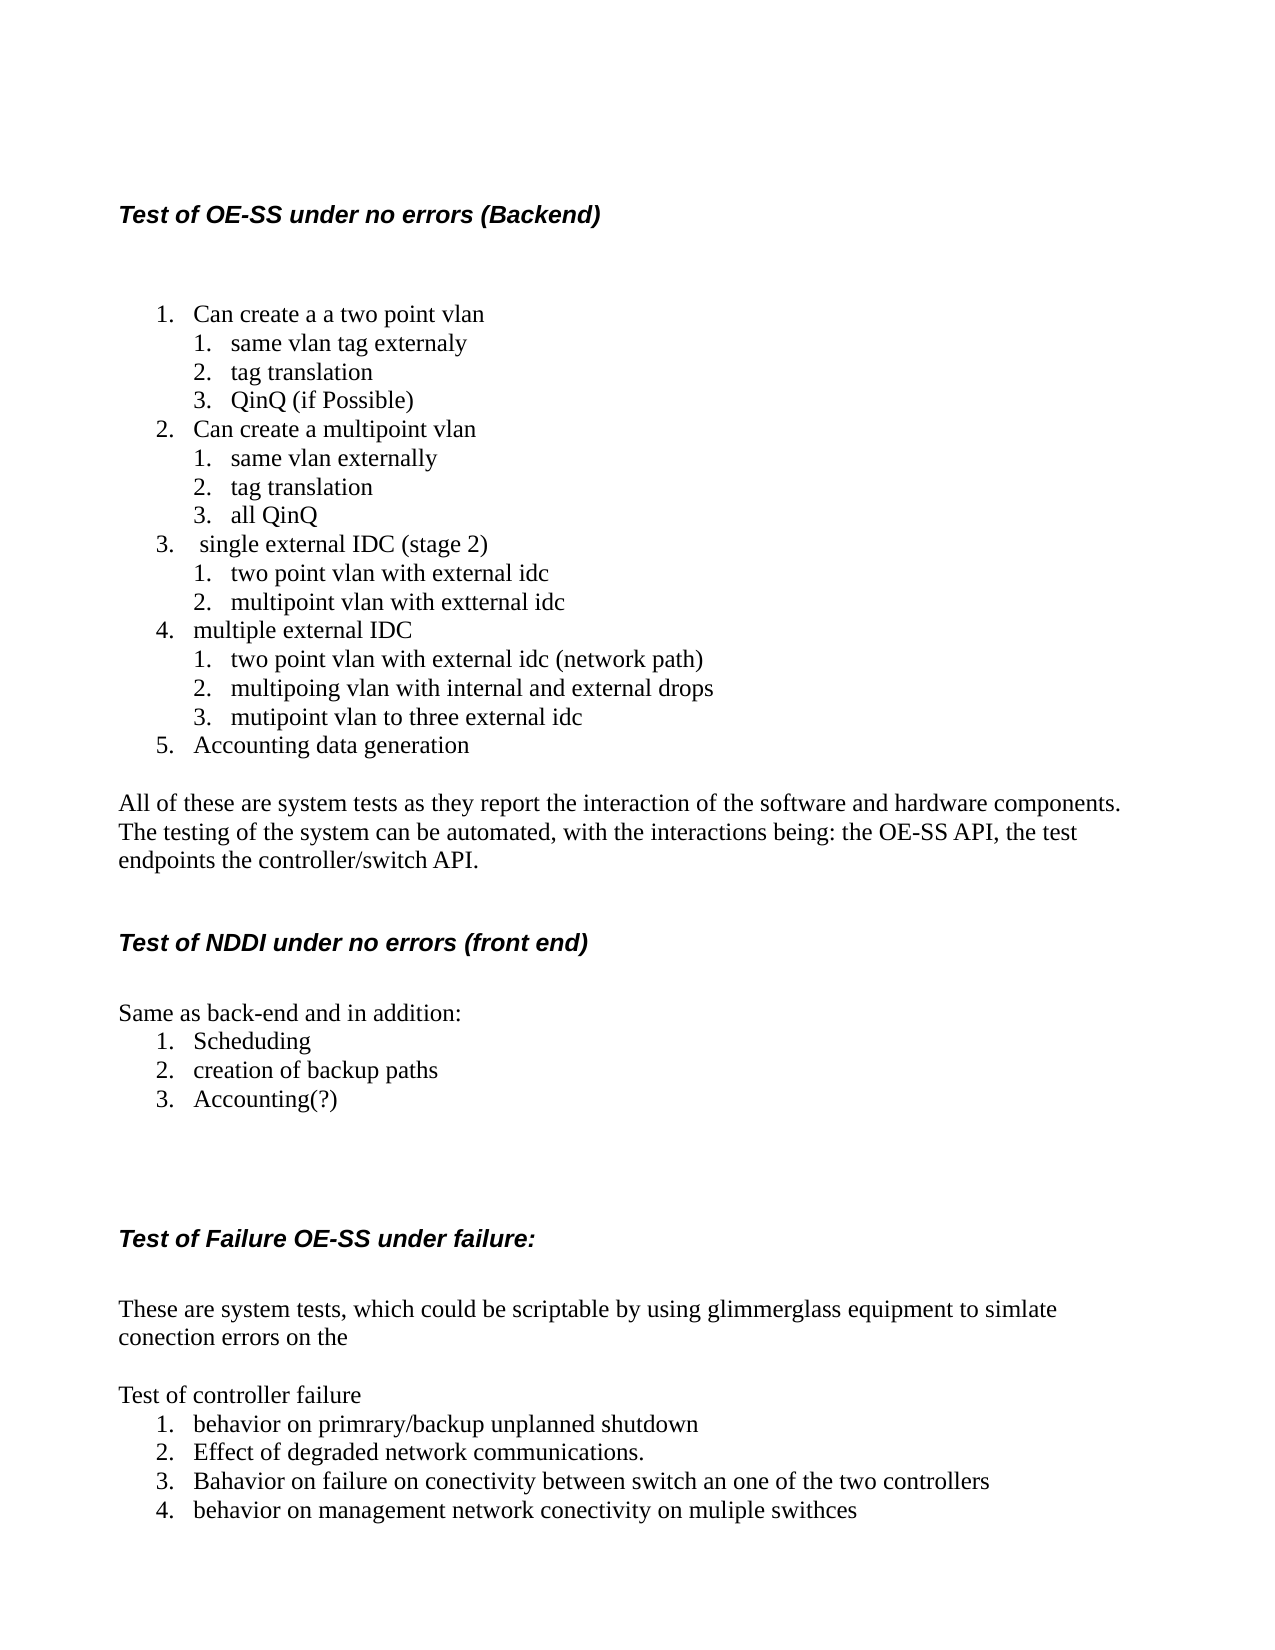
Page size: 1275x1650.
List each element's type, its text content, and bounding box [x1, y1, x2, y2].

list tag translation [193, 472, 1157, 500]
list Bahavior on failure on conectivity between switch an one of the two controllers [156, 1466, 1157, 1495]
text Test of controller failure [118, 1380, 1157, 1409]
list mutipoint vlan to three external idc [193, 702, 1157, 730]
list Accounting data generation [156, 730, 1157, 759]
subtitle Test of NDDI under no errors (front end) [118, 928, 1157, 956]
list Accounting(?) [156, 1084, 1157, 1113]
list tag translation [193, 357, 1157, 385]
list multipoing vlan with internal and external drops [193, 673, 1157, 702]
text These are system tests, which could be scriptable by using glimmerglass equipment to simlate conection errors on the [118, 1294, 1157, 1351]
list multiple external IDC [156, 615, 1157, 644]
list all QinQ [193, 500, 1157, 529]
list Scheduding [156, 1026, 1157, 1055]
list single external IDC (stage 2) [156, 529, 1157, 558]
list QinQ (if Possible) [193, 385, 1157, 414]
list two point vlan with external idc [193, 558, 1157, 587]
list same vlan externally [193, 443, 1157, 472]
list creation of backup paths [156, 1055, 1157, 1084]
list two point vlan with external idc (network path) [193, 644, 1157, 673]
list multipoint vlan with extternal idc [193, 587, 1157, 615]
list same vlan tag externaly [193, 328, 1157, 357]
list Can create a multipoint vlan [156, 414, 1157, 443]
text All of these are system tests as they report the interaction of the software and hardware components. The testing of the system can be automated, with the interactions being: the OE-SS API, the test endpoints the controller/switch API. [118, 788, 1157, 874]
text Same as back-end and in addition: [118, 998, 1157, 1026]
list Can create a a two point vlan [156, 299, 1157, 328]
list Effect of degraded network communications. [156, 1437, 1157, 1466]
subtitle Test of OE-SS under no errors (Backend) [118, 201, 1157, 229]
list behavior on primrary/backup unplanned shutdown [156, 1409, 1157, 1437]
list behavior on management network conectivity on muliple swithces [156, 1495, 1157, 1524]
subtitle Test of Failure OE-SS under failure: [118, 1224, 1157, 1252]
